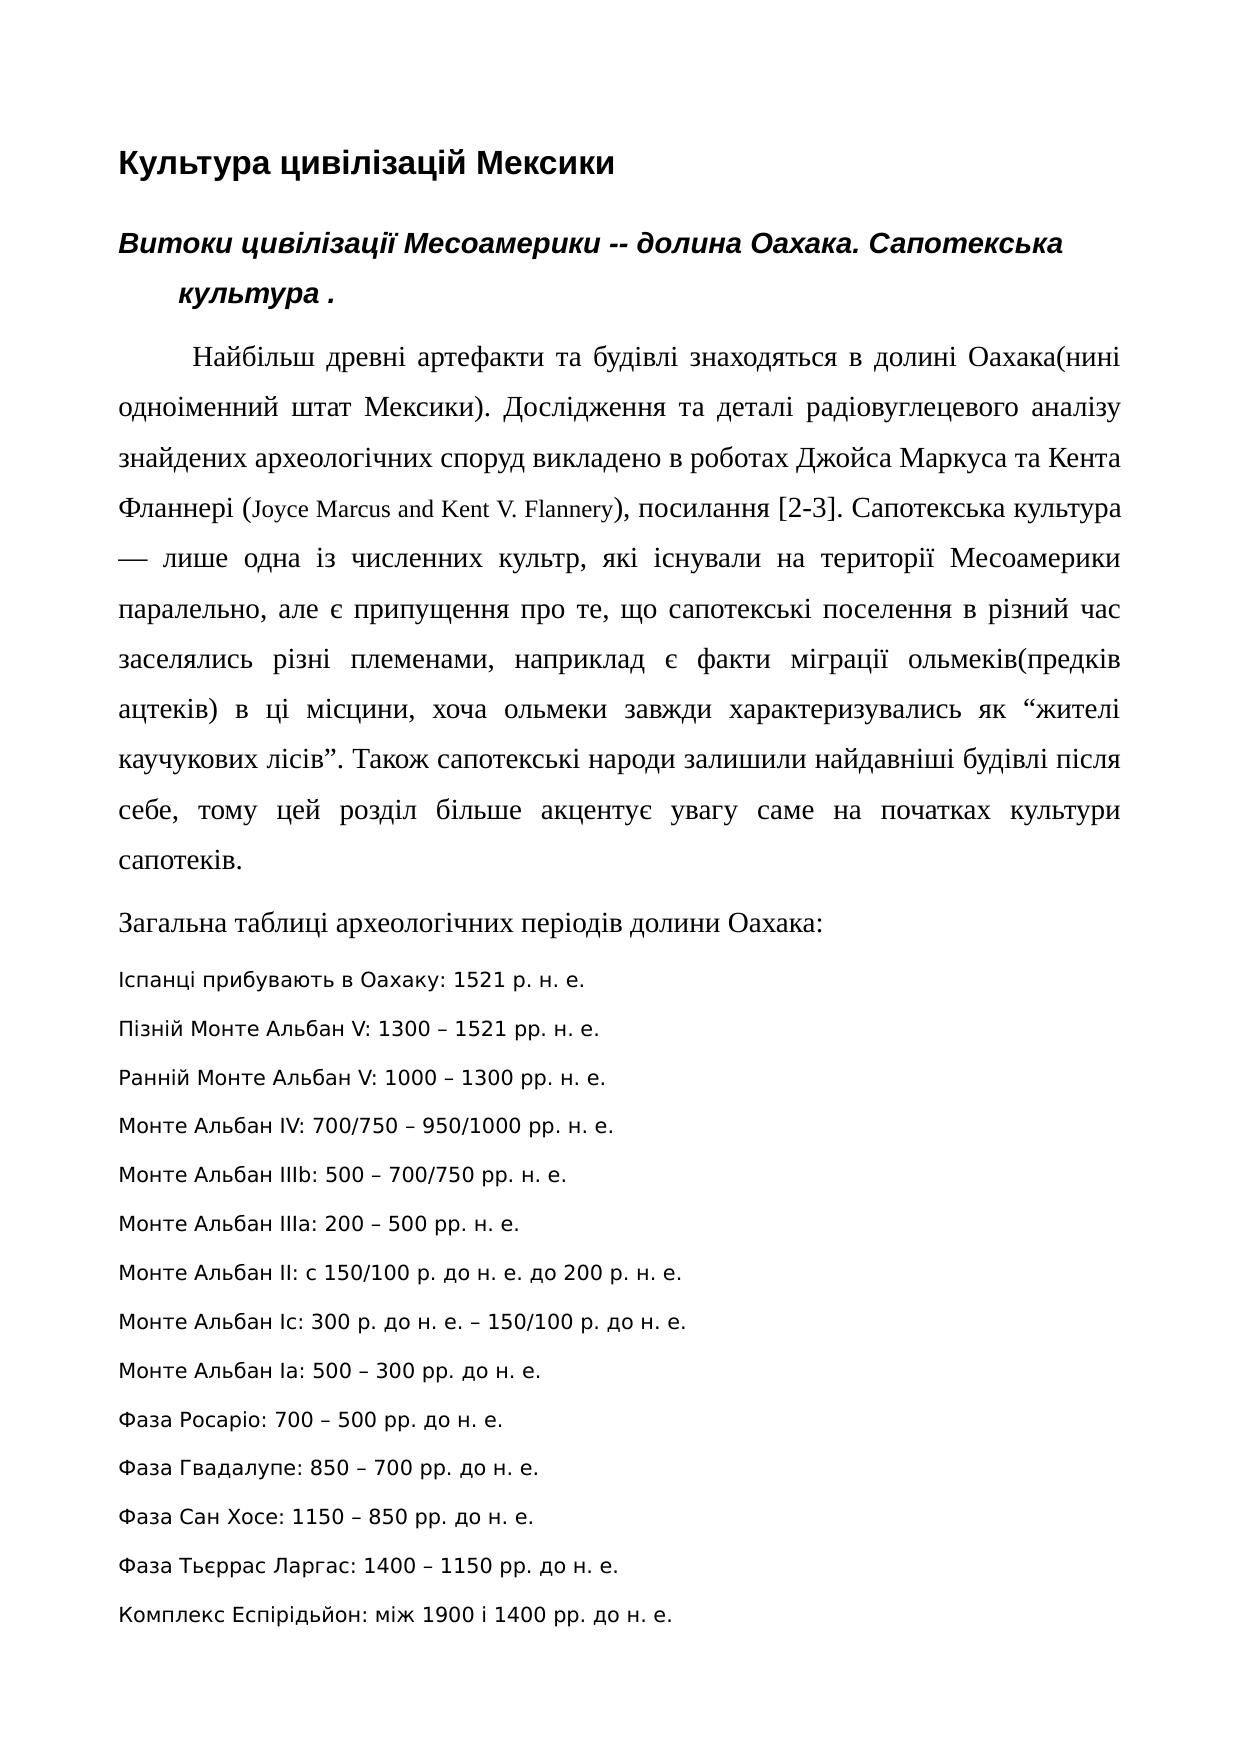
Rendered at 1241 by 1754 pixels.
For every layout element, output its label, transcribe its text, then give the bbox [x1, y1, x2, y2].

text Монте Альбан II: с 150/100 р. до н. е. до 200 р. н. е. [118, 1261, 1122, 1285]
text Іспанці прибувають в Оахаку: 1521 р. н. е. [118, 968, 1122, 992]
text Фаза Росаріо: 700 – 500 рр. до н. е. [118, 1408, 1122, 1432]
text Пізній Монте Альбан V: 1300 – 1521 рр. н. е. [118, 1017, 1122, 1041]
text Фаза Гвадалупе: 850 – 700 рр. до н. е. [118, 1456, 1122, 1481]
text Монте Альбан IIIa: 200 – 500 рр. н. е. [118, 1212, 1122, 1236]
subtitle Витоки цивілізації Месоамерики -- долина Оахака. Сапотекська культура . [118, 226, 1122, 310]
text Загальна таблиці археологічних періодів долини Оахака: [118, 905, 1122, 939]
text Ранній Монте Альбан V: 1000 – 1300 рр. н. е. [118, 1066, 1122, 1090]
subtitle Культура цивілізацій Мексики [118, 143, 1122, 182]
text Монте Альбан Ia: 500 – 300 рр. до н. е. [118, 1359, 1122, 1383]
text Фаза Тьєррас Ларгас: 1400 – 1150 рр. до н. е. [118, 1554, 1122, 1578]
text Фаза Сан Хосе: 1150 – 850 рр. до н. е. [118, 1505, 1122, 1529]
text Монте Альбан Ic: 300 р. до н. е. – 150/100 р. до н. е. [118, 1310, 1122, 1334]
text Монте Альбан IIIb: 500 – 700/750 рр. н. е. [118, 1163, 1122, 1188]
text Монте Альбан IV: 700/750 – 950/1000 рр. н. е. [118, 1114, 1122, 1139]
text Комплекс Еспірідьйон: між 1900 і 1400 рр. до н. е. [118, 1603, 1122, 1627]
text Найбільш древні артефакти та будівлі знаходяться в долині Оахака(нині одноіменний штат Мексики). Дослідження та деталі радіовуглецевого аналізу знайдених археологічних споруд викладено в роботах Джойса Маркуса та Кента Фланнері (Joyce Marcus and Kent V. Flannery), посилання [2-3]. Сапотекська культура — лише одна із численних культр, які існували на території Месоамерики паралельно, але є припущення про те, що сапотекські поселення в різний час заселялись різні племенами, наприклад є факти міграції ольмеків(предків ацтеків) в ці місцини, хоча ольмеки завжди характеризувались як “жителі каучукових лісів”. Також сапотекські народи залишили найдавніші будівлі після себе, тому цей розділ більше акцентує увагу саме на початках культури сапотеків. [118, 339, 1122, 876]
